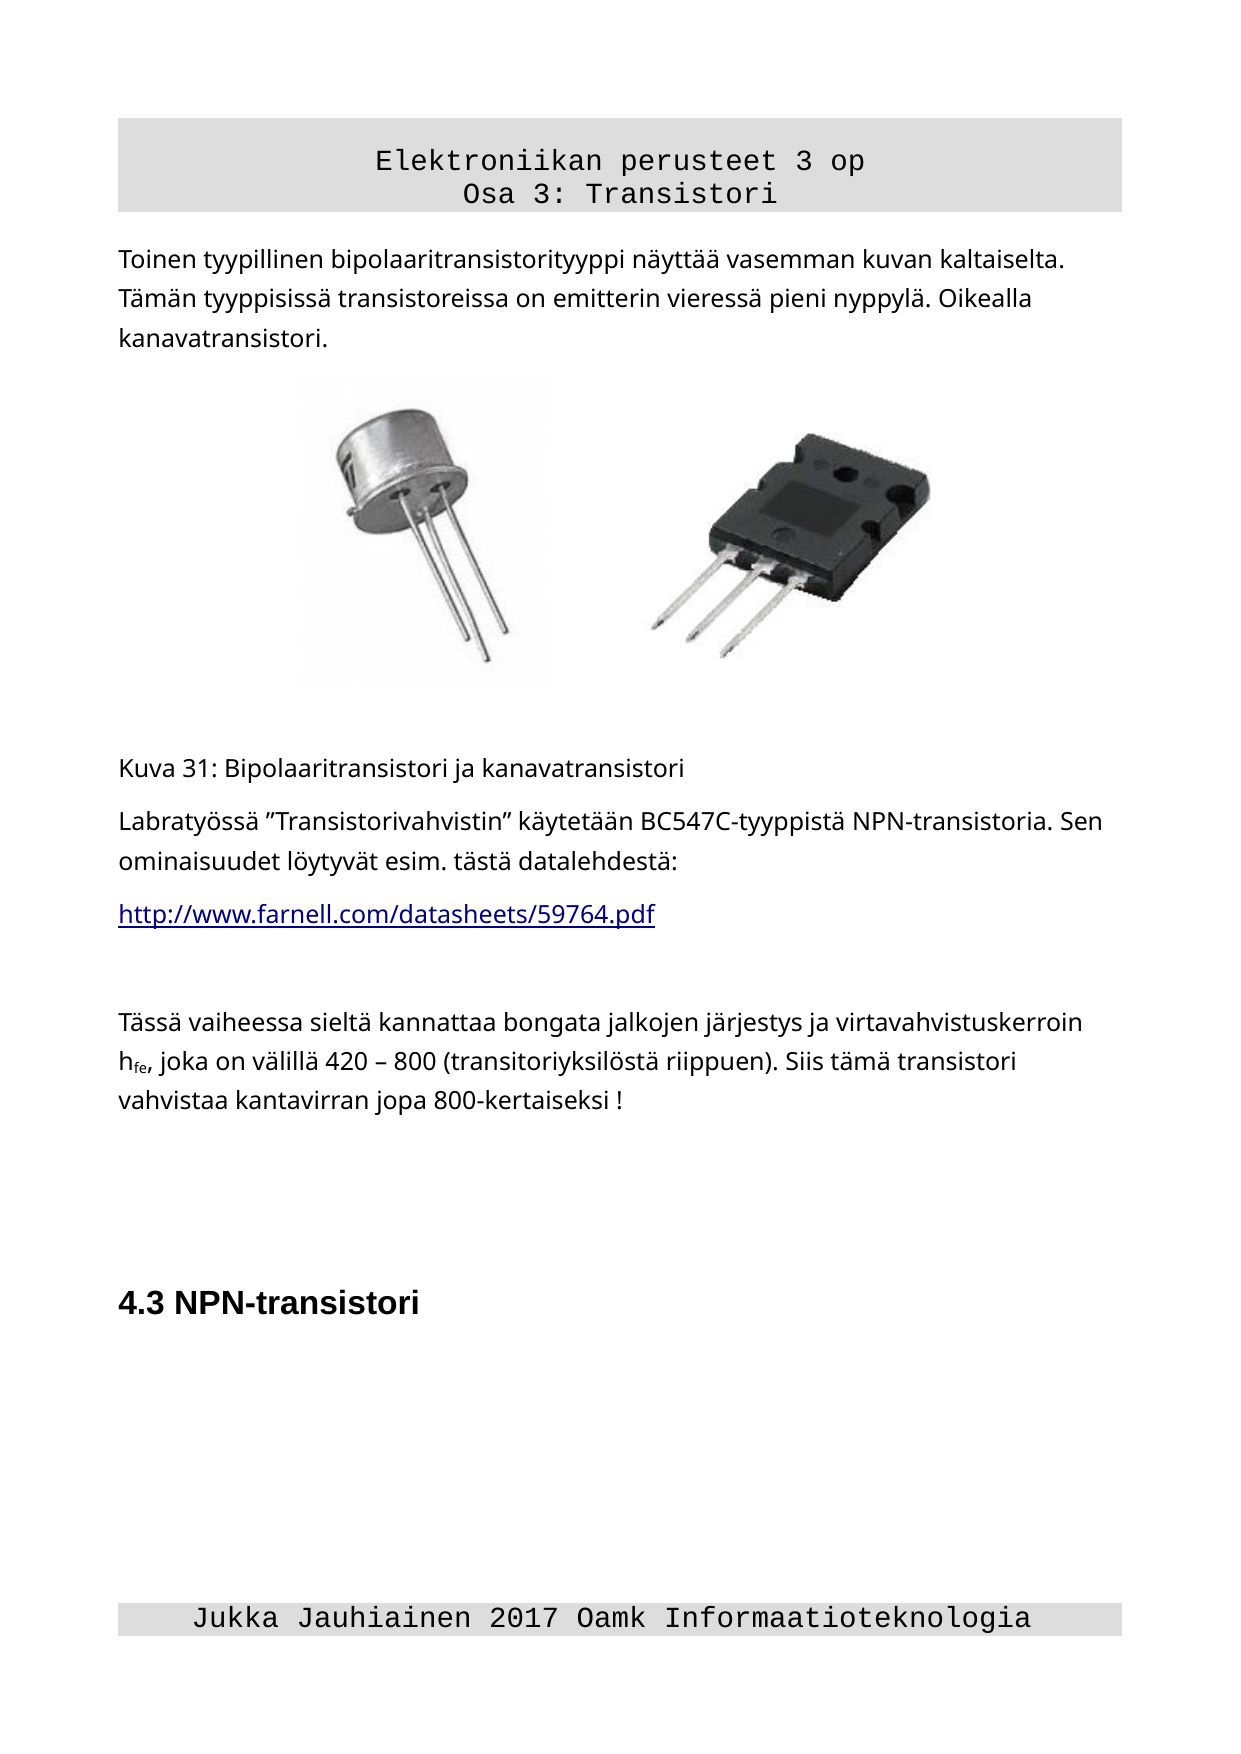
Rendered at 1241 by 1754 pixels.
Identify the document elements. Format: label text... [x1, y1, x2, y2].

text Tässä vaiheessa sieltä kannattaa bongata jalkojen järjestys ja virtavahvistuskerroin hfe, joka on välillä 420 – 800 (transitoriyksilöstä riippuen). Siis tämä transistori vahvistaa kantavirran jopa 800-kertaiseksi ! [118, 1004, 1122, 1117]
picture [267, 374, 581, 687]
subtitle 4.3 NPN-transistori [118, 1283, 1122, 1322]
text Kuva 31: Bipolaaritransistori ja kanavatransistori [118, 750, 1122, 784]
text http://www.farnell.com/datasheets/59764.pdf [118, 897, 1122, 931]
text Toinen tyypillinen bipolaaritransistorityyppi näyttää vasemman kuvan kaltaiselta. Tämän tyyppisissä transistoreissa on emitterin vieressä pieni nyppylä. Oikealla kanavatransistori. [118, 242, 1122, 354]
text Labratyössä ”Transistorivahvistin” käytetään BC547C-tyyppistä NPN-transistoria. Sen ominaisuudet löytyvät esim. tästä datalehdestä: [118, 804, 1122, 877]
picture [631, 421, 946, 671]
